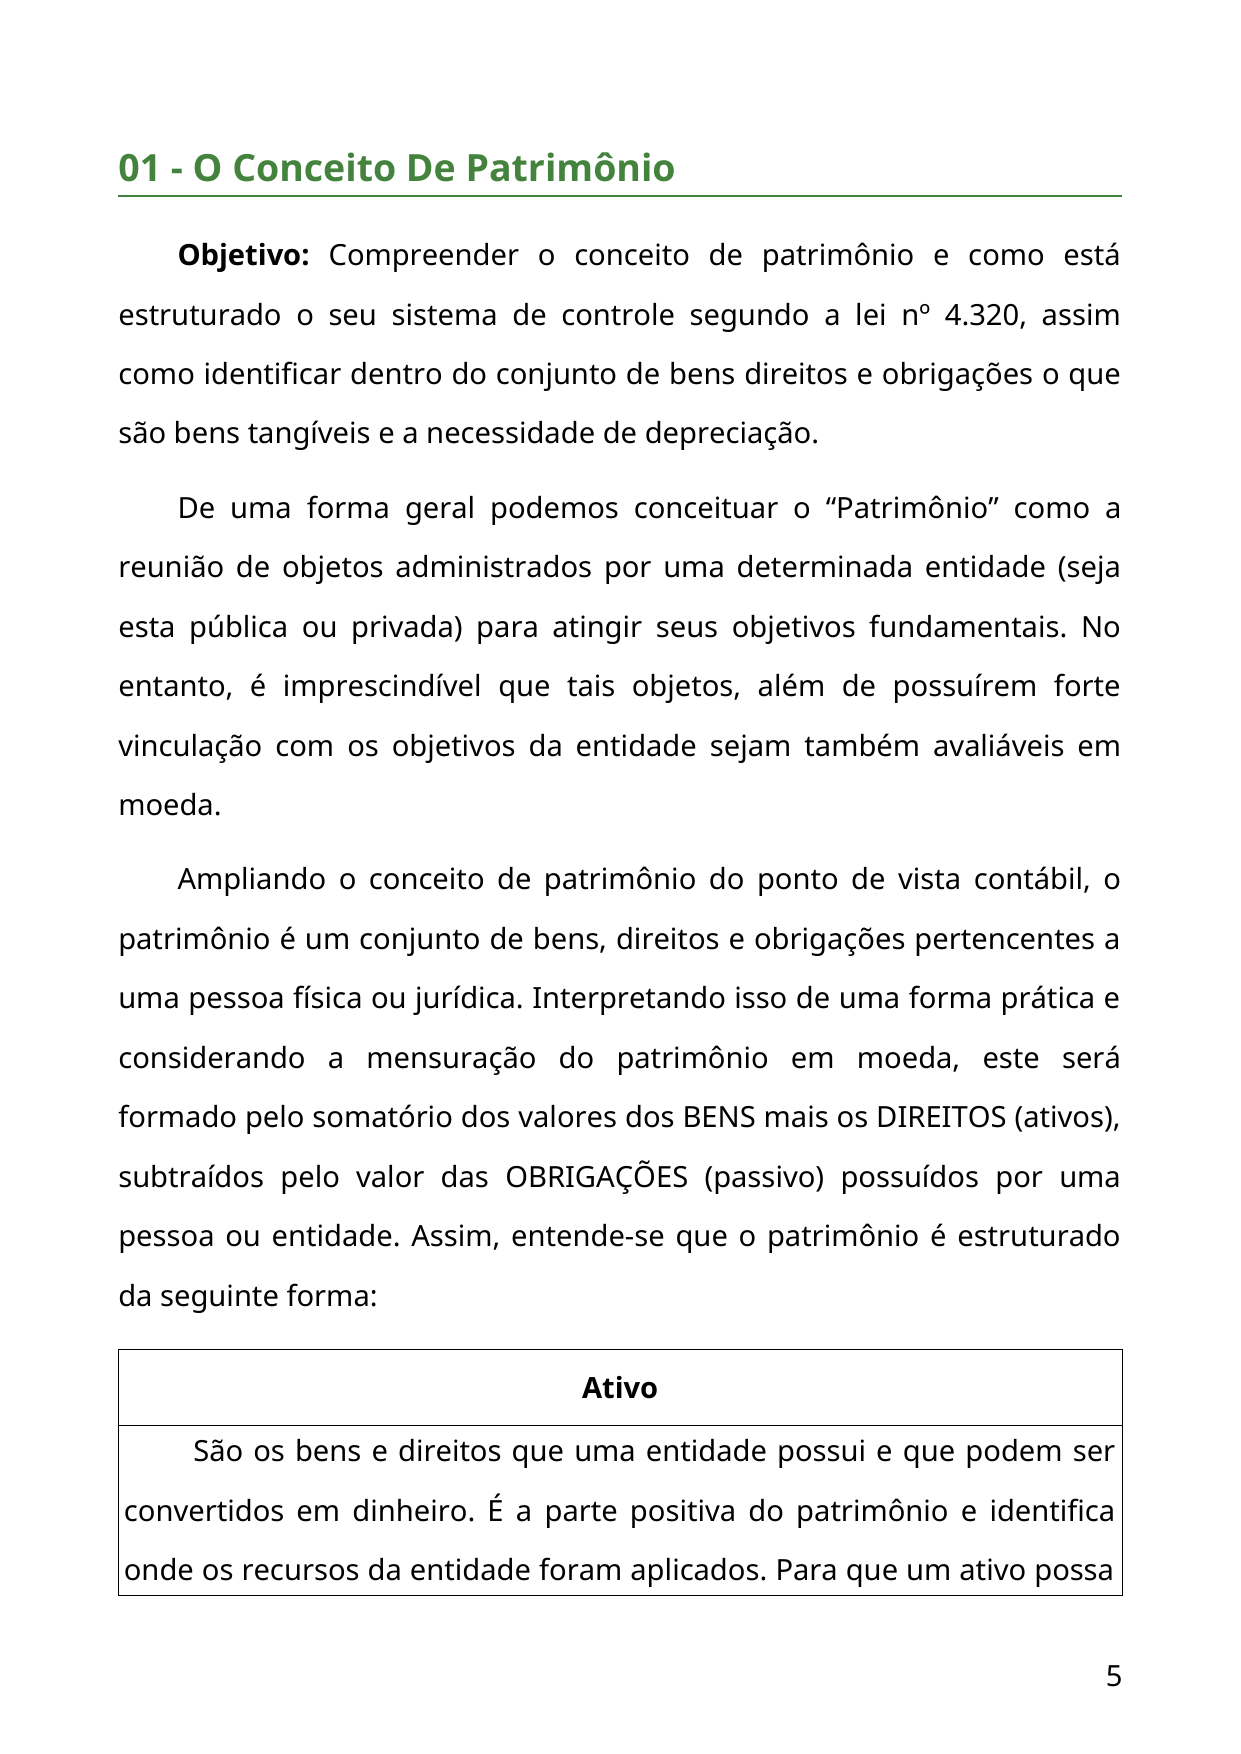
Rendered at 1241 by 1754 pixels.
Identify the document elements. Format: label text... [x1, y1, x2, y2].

text De uma forma geral podemos conceituar o “Patrimônio” como a reunião de objetos administrados por uma determinada entidade (seja esta pública ou privada) para atingir seus objetivos fundamentais. No entanto, é imprescindível que tais objetos, além de possuírem forte vinculação com os objetivos da entidade sejam também avaliáveis em moeda. [118, 487, 1122, 824]
table_cell São os bens e direitos que uma entidade possui e que podem ser convertidos em dinheiro. É a parte positiva do patrimônio e identifica onde os recursos da entidade foram aplicados. Para que um ativo possa [119, 1426, 1122, 1595]
table_header Ativo [119, 1350, 1122, 1424]
text Ampliando o conceito de patrimônio do ponto de vista contábil, o patrimônio é um conjunto de bens, direitos e obrigações pertencentes a uma pessoa física ou jurídica. Interpretando isso de uma forma prática e considerando a mensuração do patrimônio em moeda, este será formado pelo somatório dos valores dos BENS mais os DIREITOS (ativos), subtraídos pelo valor das OBRIGAÇÕES (passivo) possuídos por uma pessoa ou entidade. Assim, entende-se que o patrimônio é estruturado da seguinte forma: [118, 859, 1122, 1315]
text Objetivo: Compreender o conceito de patrimônio e como está estruturado o seu sistema de controle segundo a lei nº 4.320, assim como identificar dentro do conjunto de bens direitos e obrigações o que são bens tangíveis e a necessidade de depreciação. [118, 234, 1122, 452]
subtitle 01 - O Conceito De Patrimônio [118, 142, 1122, 195]
